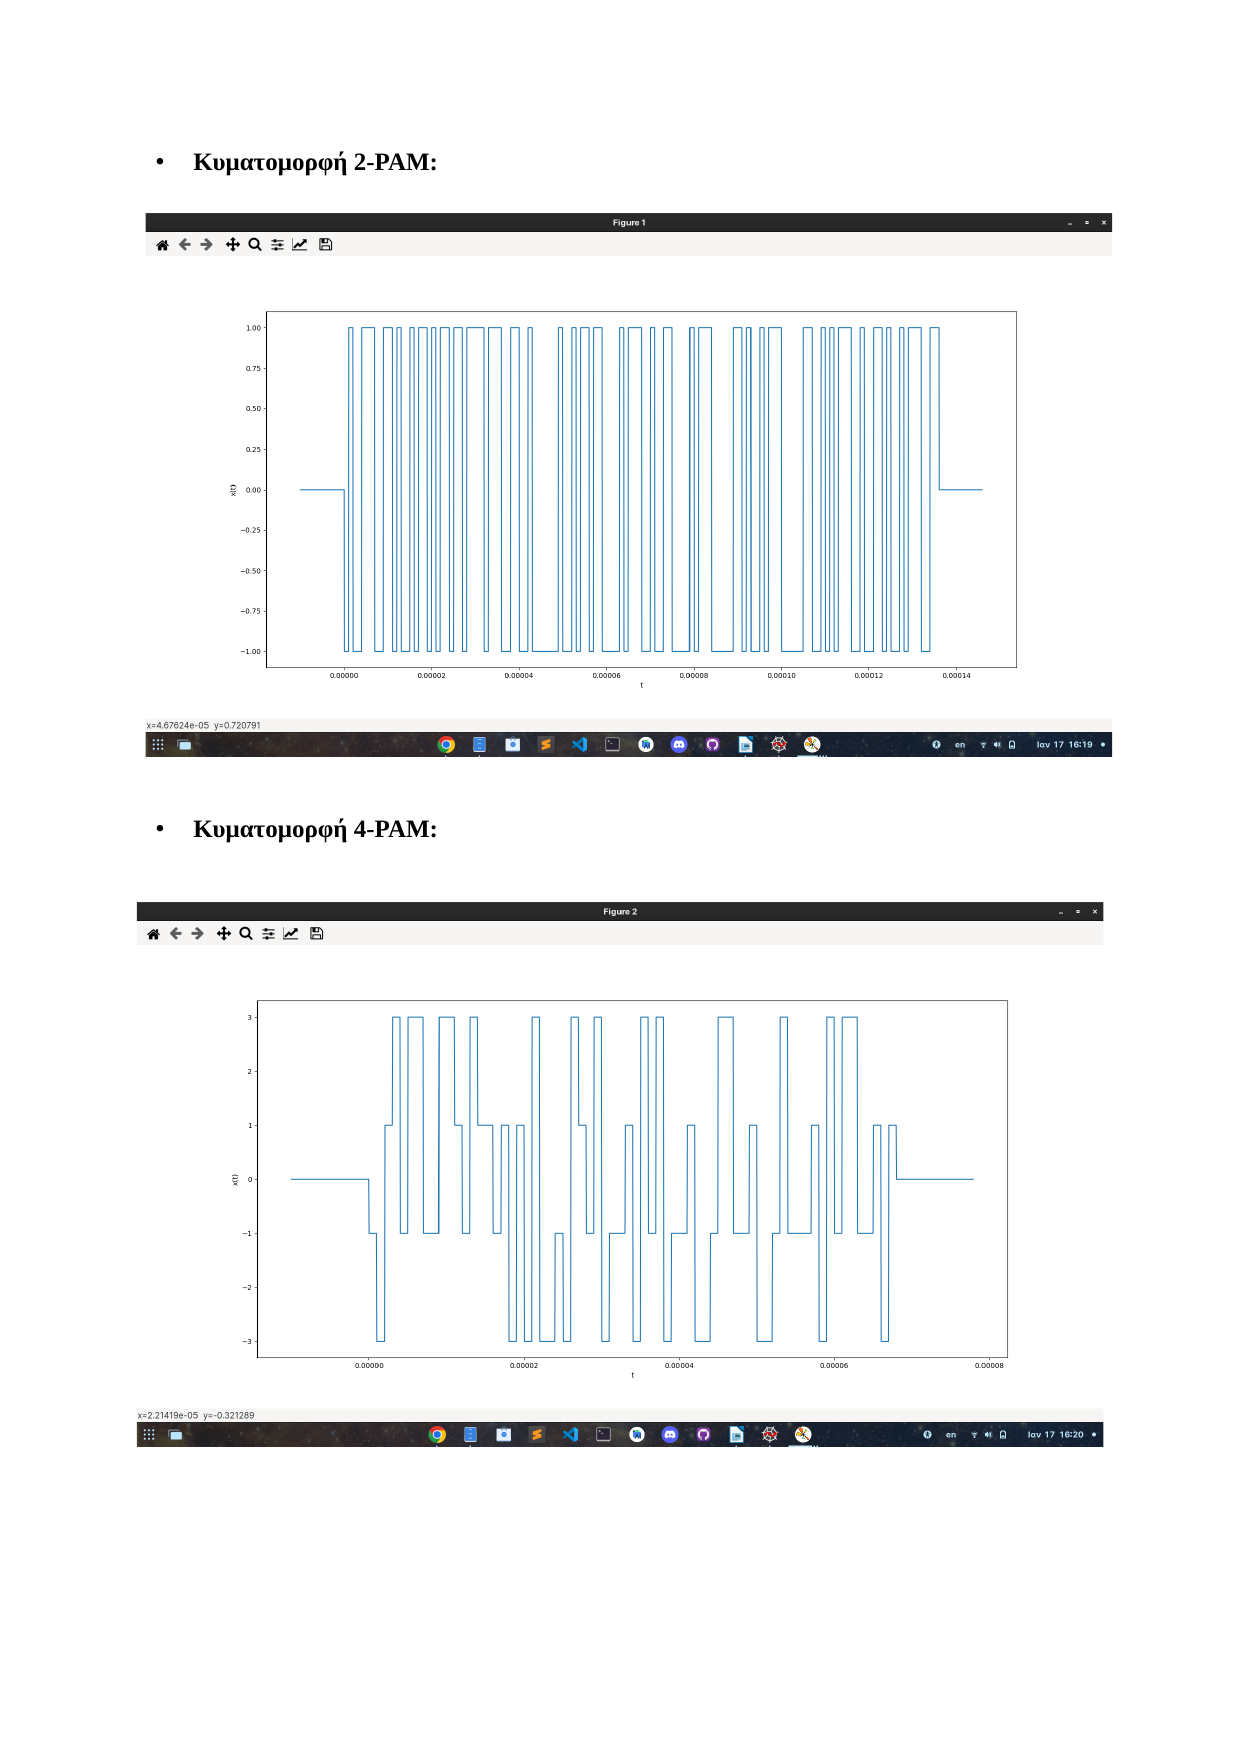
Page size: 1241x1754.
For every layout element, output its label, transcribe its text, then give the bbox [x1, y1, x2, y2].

picture [145, 213, 1113, 757]
list Κυματομορφή 2-PAM: [156, 147, 1122, 176]
picture [136, 902, 1104, 1447]
list Κυματομορφή 4-PAM: [156, 814, 1122, 843]
